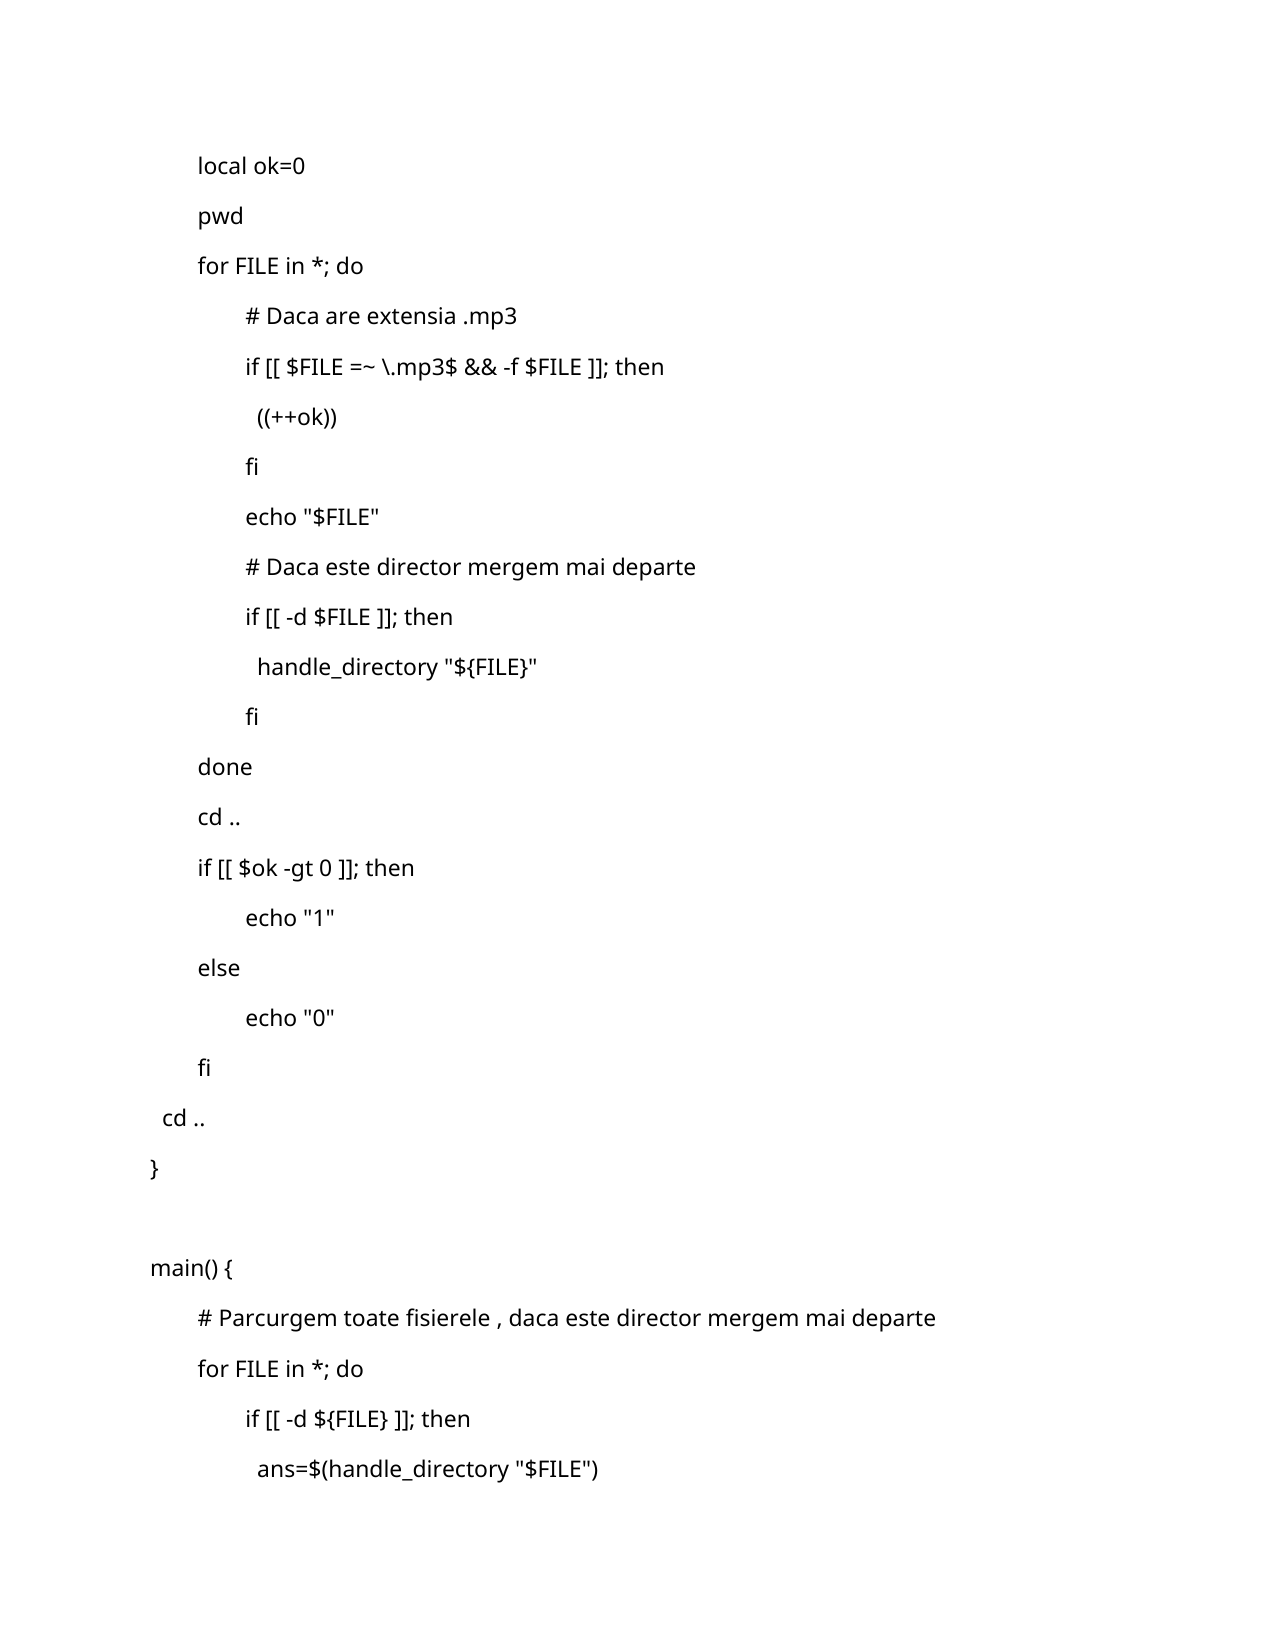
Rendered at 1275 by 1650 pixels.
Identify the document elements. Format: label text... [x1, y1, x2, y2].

text fi [150, 1052, 1125, 1083]
text # Daca are extensia .mp3 [150, 300, 1125, 332]
text pwd [150, 200, 1125, 231]
text # Daca este director mergem mai departe [150, 551, 1125, 582]
text } [150, 1152, 1125, 1183]
text for FILE in *; do [150, 250, 1125, 281]
text done [150, 751, 1125, 782]
text echo "1" [150, 902, 1125, 933]
text echo "0" [150, 1002, 1125, 1033]
text cd .. [150, 801, 1125, 833]
text # Parcurgem toate fisierele , daca este director mergem mai departe [150, 1302, 1125, 1334]
text for FILE in *; do [150, 1352, 1125, 1384]
text ans=$(handle_directory "$FILE") [150, 1453, 1125, 1484]
text handle_directory "${FILE}" [150, 651, 1125, 682]
text if [[ $ok -gt 0 ]]; then [150, 851, 1125, 883]
text cd .. [150, 1102, 1125, 1133]
text fi [150, 701, 1125, 732]
text main() { [150, 1252, 1125, 1283]
text local ok=0 [150, 150, 1125, 181]
text echo "$FILE" [150, 501, 1125, 532]
text if [[ $FILE =~ \.mp3$ && -f $FILE ]]; then [150, 350, 1125, 382]
text if [[ -d ${FILE} ]]; then [150, 1403, 1125, 1434]
text ((++ok)) [150, 401, 1125, 432]
text if [[ -d $FILE ]]; then [150, 601, 1125, 632]
text else [150, 952, 1125, 983]
text fi [150, 451, 1125, 482]
